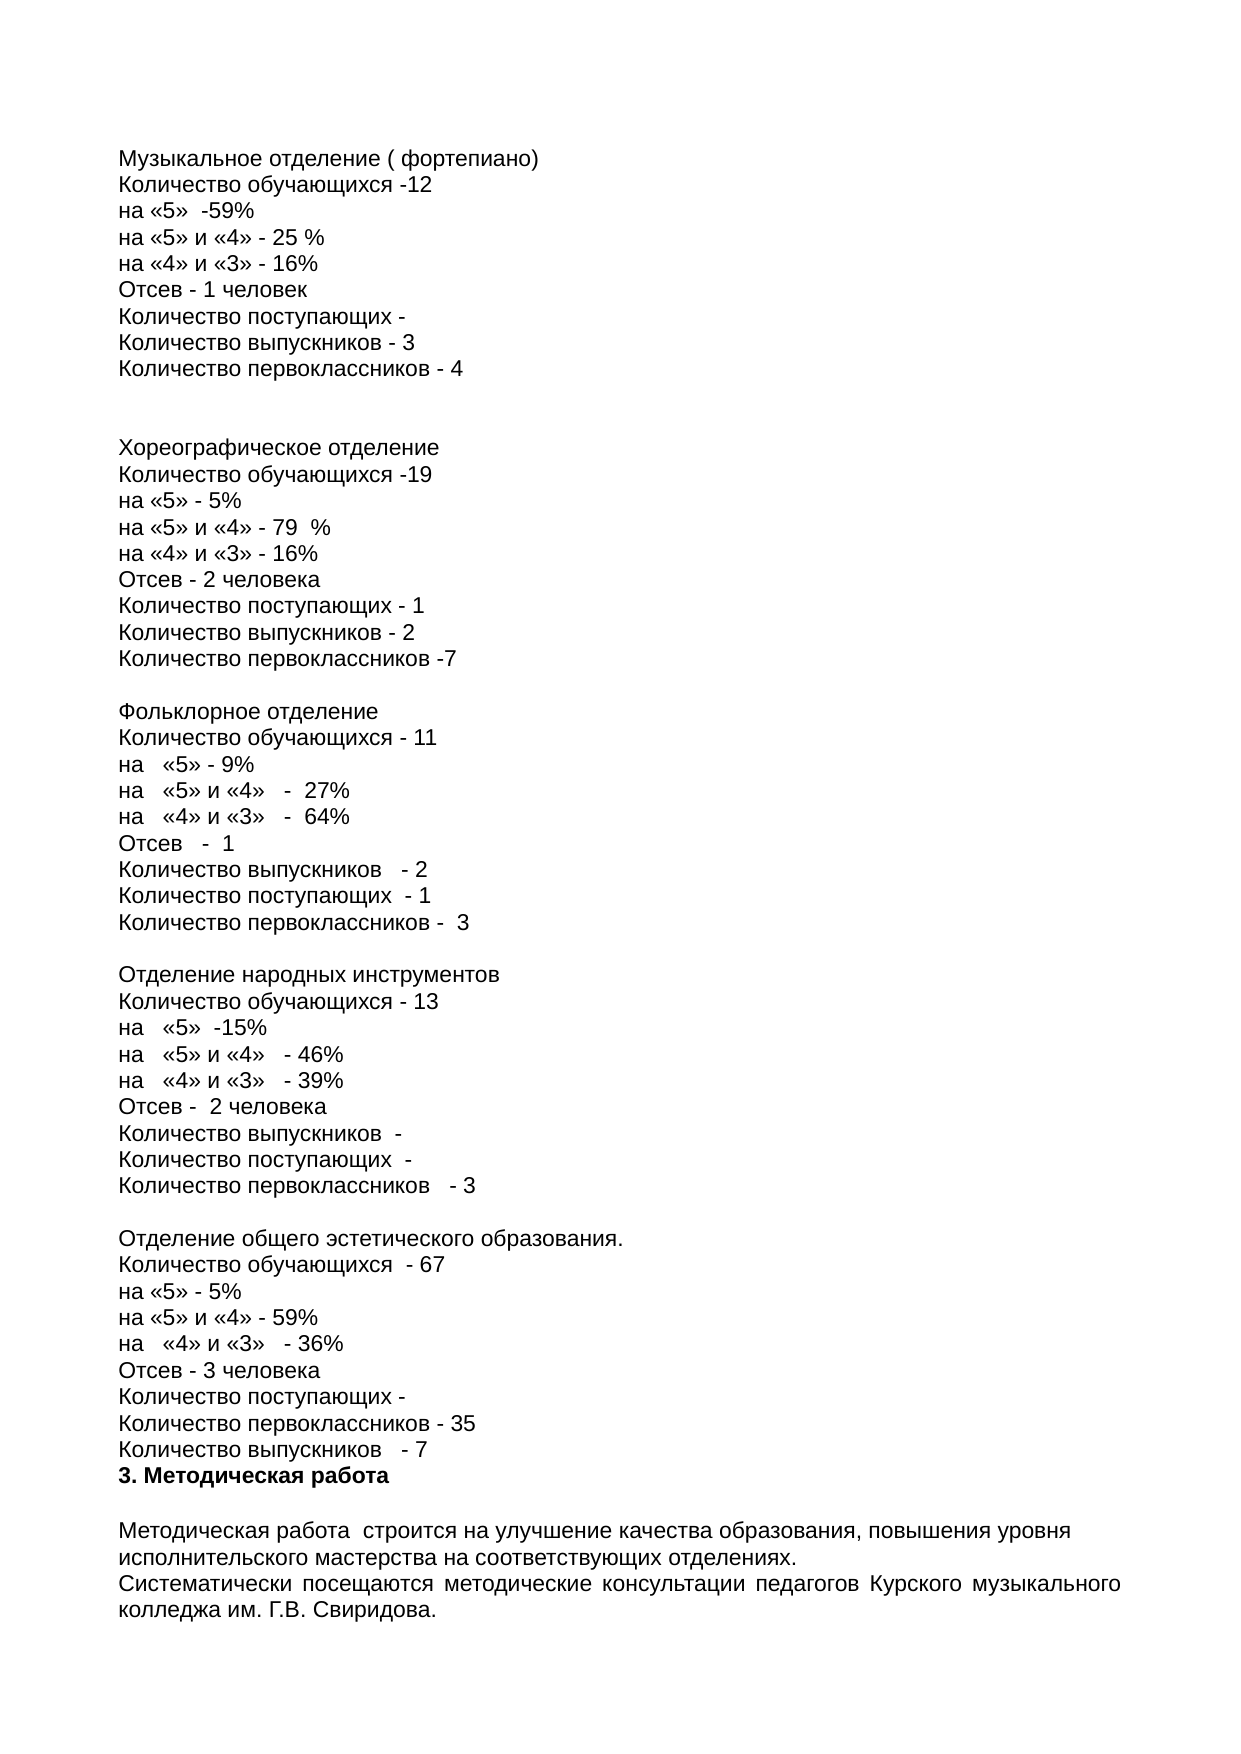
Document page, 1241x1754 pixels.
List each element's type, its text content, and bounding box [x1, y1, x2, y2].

text Отсев - 1 [118, 830, 1122, 856]
text на «5» и «4» - 27% [118, 777, 1122, 803]
text Отсев - 2 человека [118, 566, 1122, 592]
text на «5» - 9% [118, 751, 1122, 777]
text на «4» и «3» - 16% [118, 250, 1122, 276]
text Количество обучающихся -12 [118, 171, 1122, 197]
text на «4» и «3» - 64% [118, 803, 1122, 830]
text Отделение общего эстетического образования. [118, 1225, 1122, 1251]
text Количество поступающих - 1 [118, 882, 1122, 909]
text на «5» и «4» - 59% [118, 1304, 1122, 1330]
text Количество поступающих - [118, 1146, 1122, 1172]
text Хореографическое отделение [118, 434, 1122, 461]
text на «5» -15% [118, 1014, 1122, 1041]
text на «5» и «4» - 46% [118, 1041, 1122, 1067]
text Количество первоклассников - 35 [118, 1409, 1122, 1436]
text Музыкальное отделение ( фортепиано) [118, 144, 1122, 171]
text Отсев - 3 человека [118, 1357, 1122, 1383]
text Количество первоклассников - 4 [118, 355, 1122, 382]
text Отсев - 2 человека [118, 1093, 1122, 1119]
text на «5» и «4» - 79 % [118, 513, 1122, 540]
text Количество выпускников - 2 [118, 619, 1122, 645]
text Количество выпускников - 2 [118, 856, 1122, 882]
text Количество первоклассников - 3 [118, 909, 1122, 935]
text Отделение народных инструментов [118, 961, 1122, 988]
text на «5» и «4» - 25 % [118, 223, 1122, 250]
text Систематически посещаются методические консультации педагогов Курского музыкального колледжа им. Г.В. Свиридова. [118, 1570, 1122, 1623]
text Количество обучающихся - 13 [118, 988, 1122, 1014]
text на «4» и «3» - 16% [118, 540, 1122, 566]
text Количество первоклассников -7 [118, 645, 1122, 672]
text на «5» -59% [118, 197, 1122, 223]
text Количество поступающих - [118, 1383, 1122, 1409]
text Количество обучающихся - 67 [118, 1251, 1122, 1278]
text 3. Методическая работа [118, 1462, 1122, 1488]
text Количество поступающих - [118, 303, 1122, 329]
text Количество поступающих - 1 [118, 592, 1122, 619]
text на «5» - 5% [118, 487, 1122, 513]
text на «5» - 5% [118, 1278, 1122, 1304]
text Фольклорное отделение Количество обучающихся - 11 [118, 698, 1122, 751]
text Количество обучающихся -19 [118, 461, 1122, 487]
text Количество первоклассников - 3 [118, 1172, 1122, 1199]
text на «4» и «3» - 36% [118, 1330, 1122, 1357]
text Отсев - 1 человек [118, 276, 1122, 303]
text на «4» и «3» - 39% [118, 1067, 1122, 1093]
text Методическая работа строится на улучшение качества образования, повышения уровня исполнительского мастерства на соответствующих отделениях. [118, 1517, 1137, 1570]
text Количество выпускников - [118, 1119, 1122, 1146]
text Количество выпускников - 7 [118, 1436, 1122, 1462]
text Количество выпускников - 3 [118, 329, 1122, 355]
